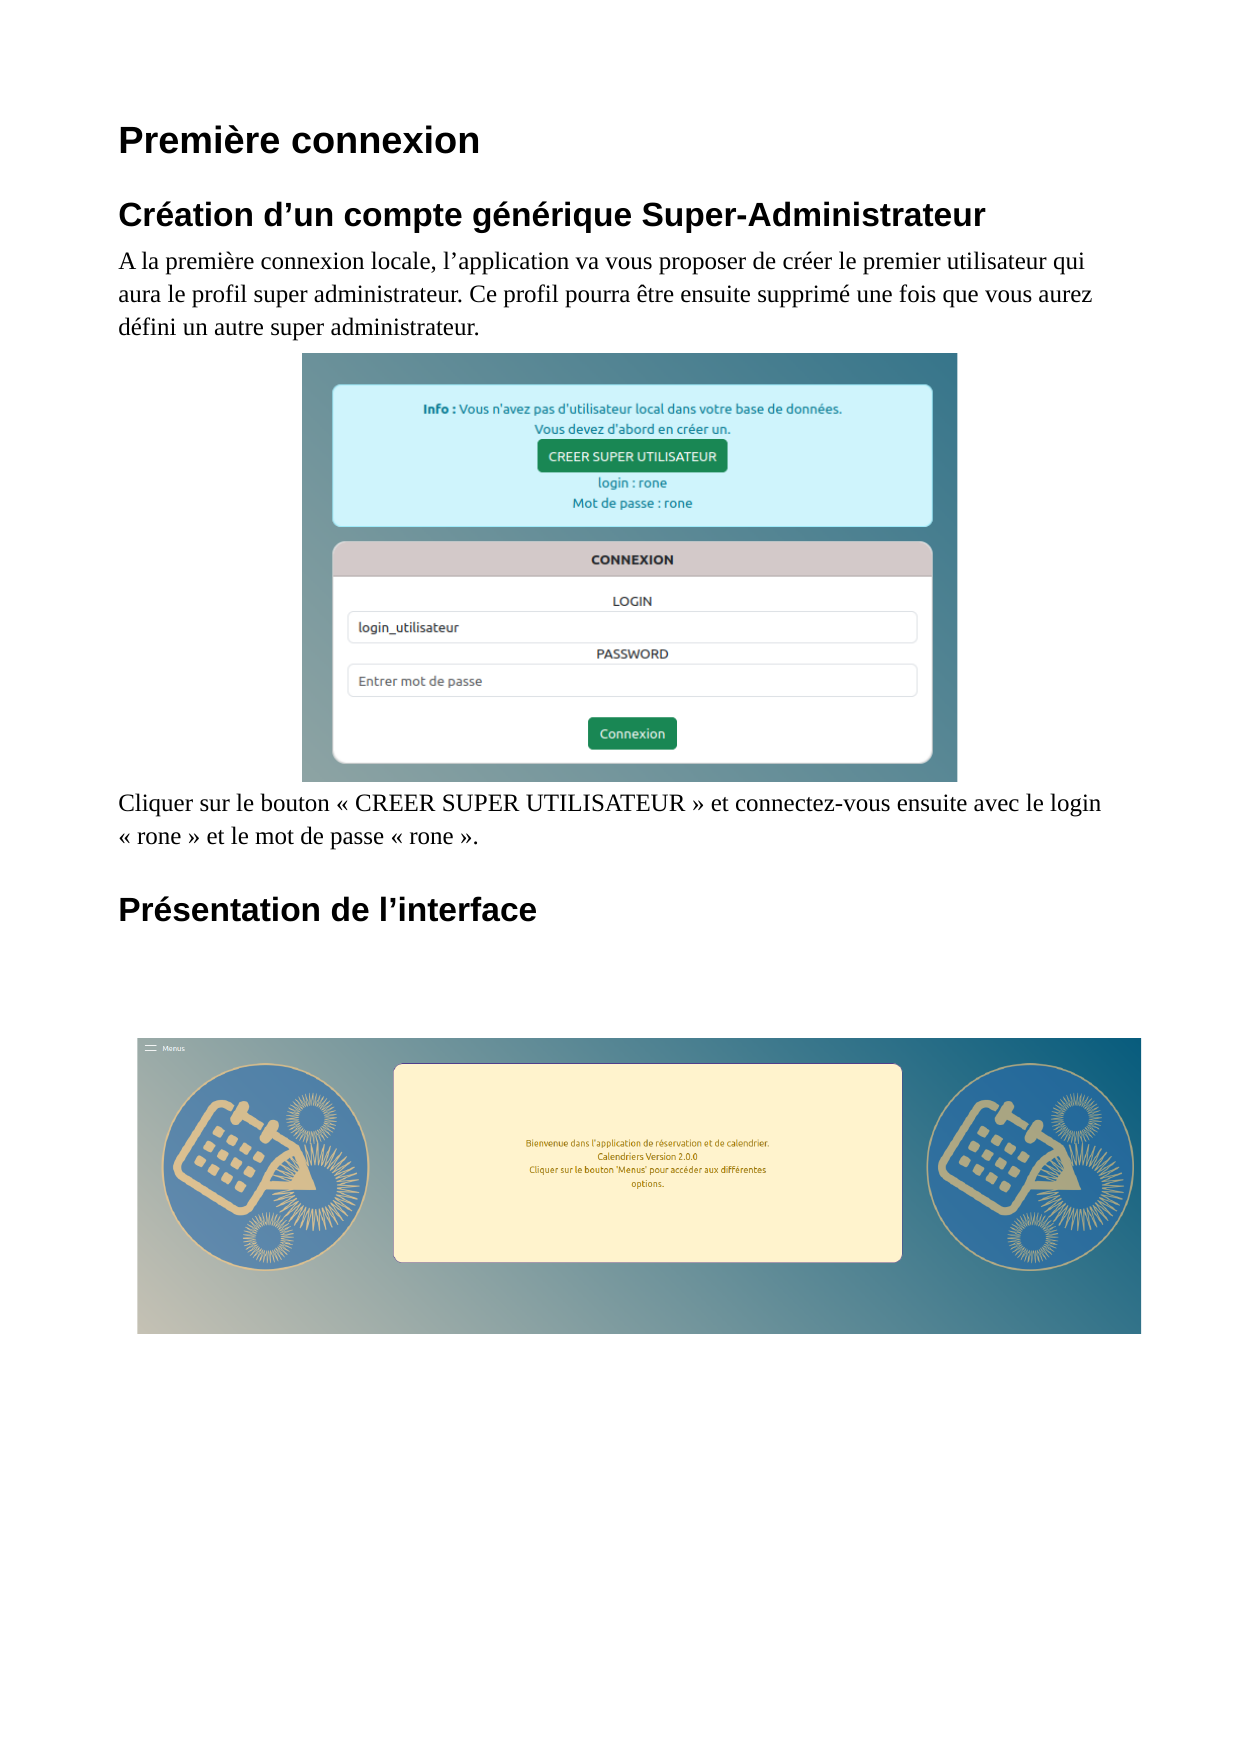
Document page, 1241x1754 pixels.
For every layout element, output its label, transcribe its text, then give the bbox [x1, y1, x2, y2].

text A la première connexion locale, l’application va vous proposer de créer le premier utilisateur qui aura le profil super administrateur. Ce profil pourra être ensuite supprimé une fois que vous aurez défini un autre super administrateur. [118, 246, 1122, 341]
subtitle Première connexion [118, 118, 1122, 162]
subtitle Présentation de l’interface [118, 890, 1122, 928]
text Cliquer sur le bouton « CREER SUPER UTILISATEUR » et connectez-vous ensuite avec le login « rone » et le mot de passe « rone ». [118, 788, 1122, 850]
picture [137, 1038, 1142, 1334]
picture [302, 353, 958, 782]
subtitle Création d’un compte générique Super-Administrateur [118, 195, 1122, 234]
